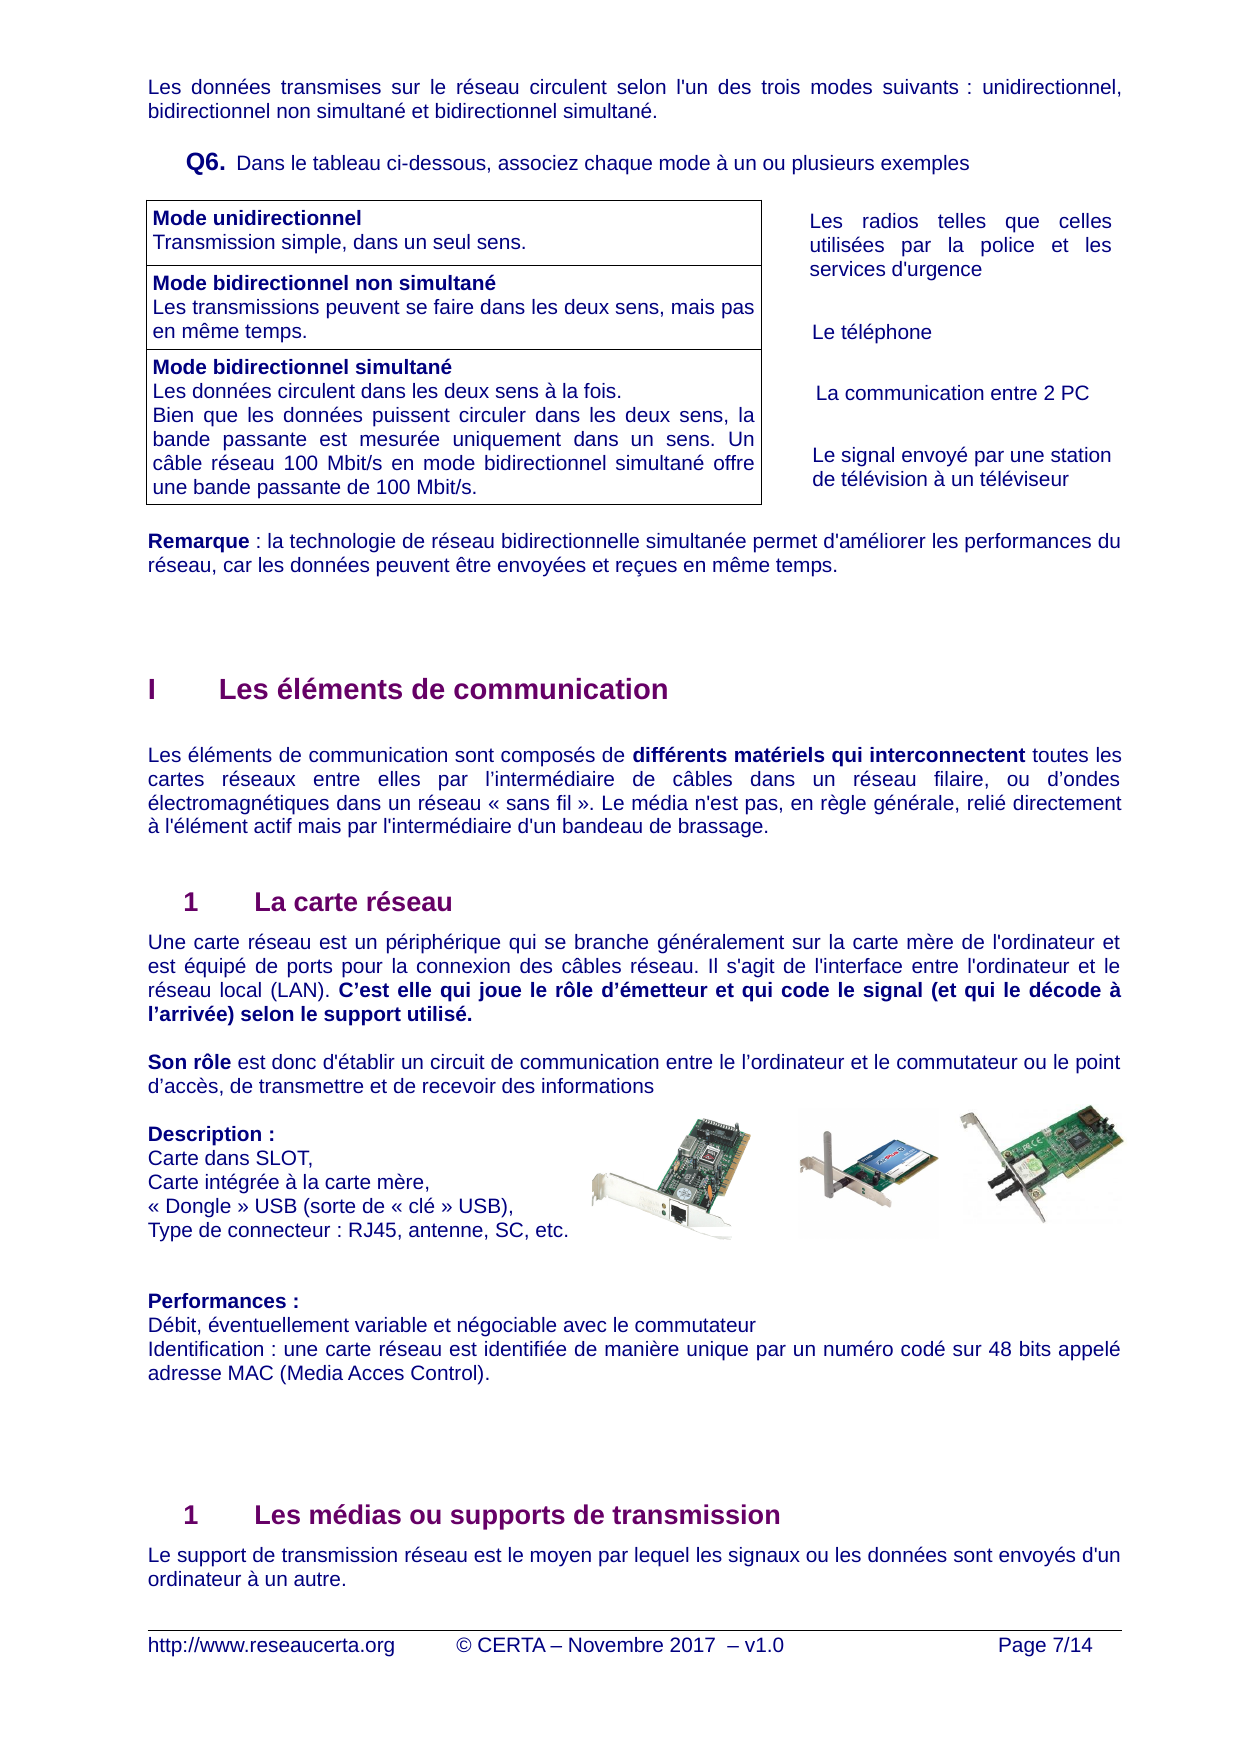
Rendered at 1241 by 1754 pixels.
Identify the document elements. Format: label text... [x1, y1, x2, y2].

subtitle La carte réseau [183, 886, 1122, 917]
text Une carte réseau est un périphérique qui se branche généralement sur la carte mère de l'ordinateur et est équipé de ports pour la connexion des câbles réseau. Il s'agit de l'interface entre l'ordinateur et le réseau local (LAN). C’est elle qui joue le rôle d’émetteur et qui code le signal (et qui le décode à l’arrivée) selon le support utilisé. [148, 930, 1122, 1026]
text Son rôle est donc d'établir un circuit de communication entre le l’ordinateur et le commutateur ou le point d’accès, de transmettre et de recevoir des informations [148, 1050, 1122, 1098]
text Performances : [148, 1289, 1122, 1313]
table_header Mode unidirectionnel Transmission simple, dans un seul sens. [809, 209, 1112, 288]
table_header Mode unidirectionnel Transmission simple, dans un seul sens. [812, 443, 1115, 496]
text [727, 1169, 798, 1193]
table_header Mode unidirectionnel Transmission simple, dans un seul sens. [816, 381, 1119, 411]
text Type de connecteur : RJ45, antenne, SC, etc. [148, 1217, 1122, 1241]
text [739, 1122, 798, 1146]
text [737, 1146, 798, 1169]
list Dans le tableau ci-dessous, associez chaque mode à un ou plusieurs exemples [186, 147, 1122, 176]
table_cell Mode bidirectionnel non simultané Les transmissions peuvent se faire dans les deux sens, mais pas en même temps. [147, 266, 761, 348]
text « Dongle » USB (sorte de « clé » USB), [148, 1193, 657, 1217]
text Description : [148, 1122, 694, 1146]
table_header Mode unidirectionnel Transmission simple, dans un seul sens. [812, 320, 1115, 359]
text Débit, éventuellement variable et négociable avec le commutateur [148, 1313, 1122, 1337]
table_cell Mode bidirectionnel simultané Les données circulent dans les deux sens à la fois. Bien que les données puissent circuler dans les deux sens, la bande passante est mesurée uniquement dans un sens. Un câble réseau 100 Mbit/s en mode bidirectionnel simultané offre une bande passante de 100 Mbit/s. [147, 350, 761, 504]
text [940, 1122, 954, 1146]
text Les données transmises sur le réseau circulent selon l'un des trois modes suivants : unidirectionnel, bidirectionnel non simultané et bidirectionnel simultané. [148, 75, 1122, 123]
text Carte intégrée à la carte mère, [148, 1169, 666, 1193]
text [711, 1193, 798, 1217]
text [940, 1146, 954, 1169]
text Le support de transmission réseau est le moyen par lequel les signaux ou les données sont envoyés d'un ordinateur à un autre. [148, 1542, 1122, 1590]
text Remarque : la technologie de réseau bidirectionnelle simultanée permet d'améliorer les performances du réseau, car les données peuvent être envoyées et reçues en même temps. [148, 529, 1122, 577]
subtitle Les éléments de communication [148, 672, 1122, 706]
text Identification : une carte réseau est identifiée de manière unique par un numéro codé sur 48 bits appelé adresse MAC (Media Acces Control). [148, 1337, 1122, 1385]
table_header Mode unidirectionnel Transmission simple, dans un seul sens. [147, 201, 761, 264]
text Les éléments de communication sont composés de différents matériels qui interconnectent toutes les cartes réseaux entre elles par l’intermédiaire de câbles dans un réseau filaire, ou d’ondes électromagnétiques dans un réseau « sans fil ». Le média n'est pas, en règle générale, relié directement à l'élément actif mais par l'intermédiaire d'un bandeau de brassage. [148, 742, 1122, 838]
subtitle Les médias ou supports de transmission [183, 1499, 1122, 1530]
text Carte dans SLOT, [148, 1146, 677, 1169]
